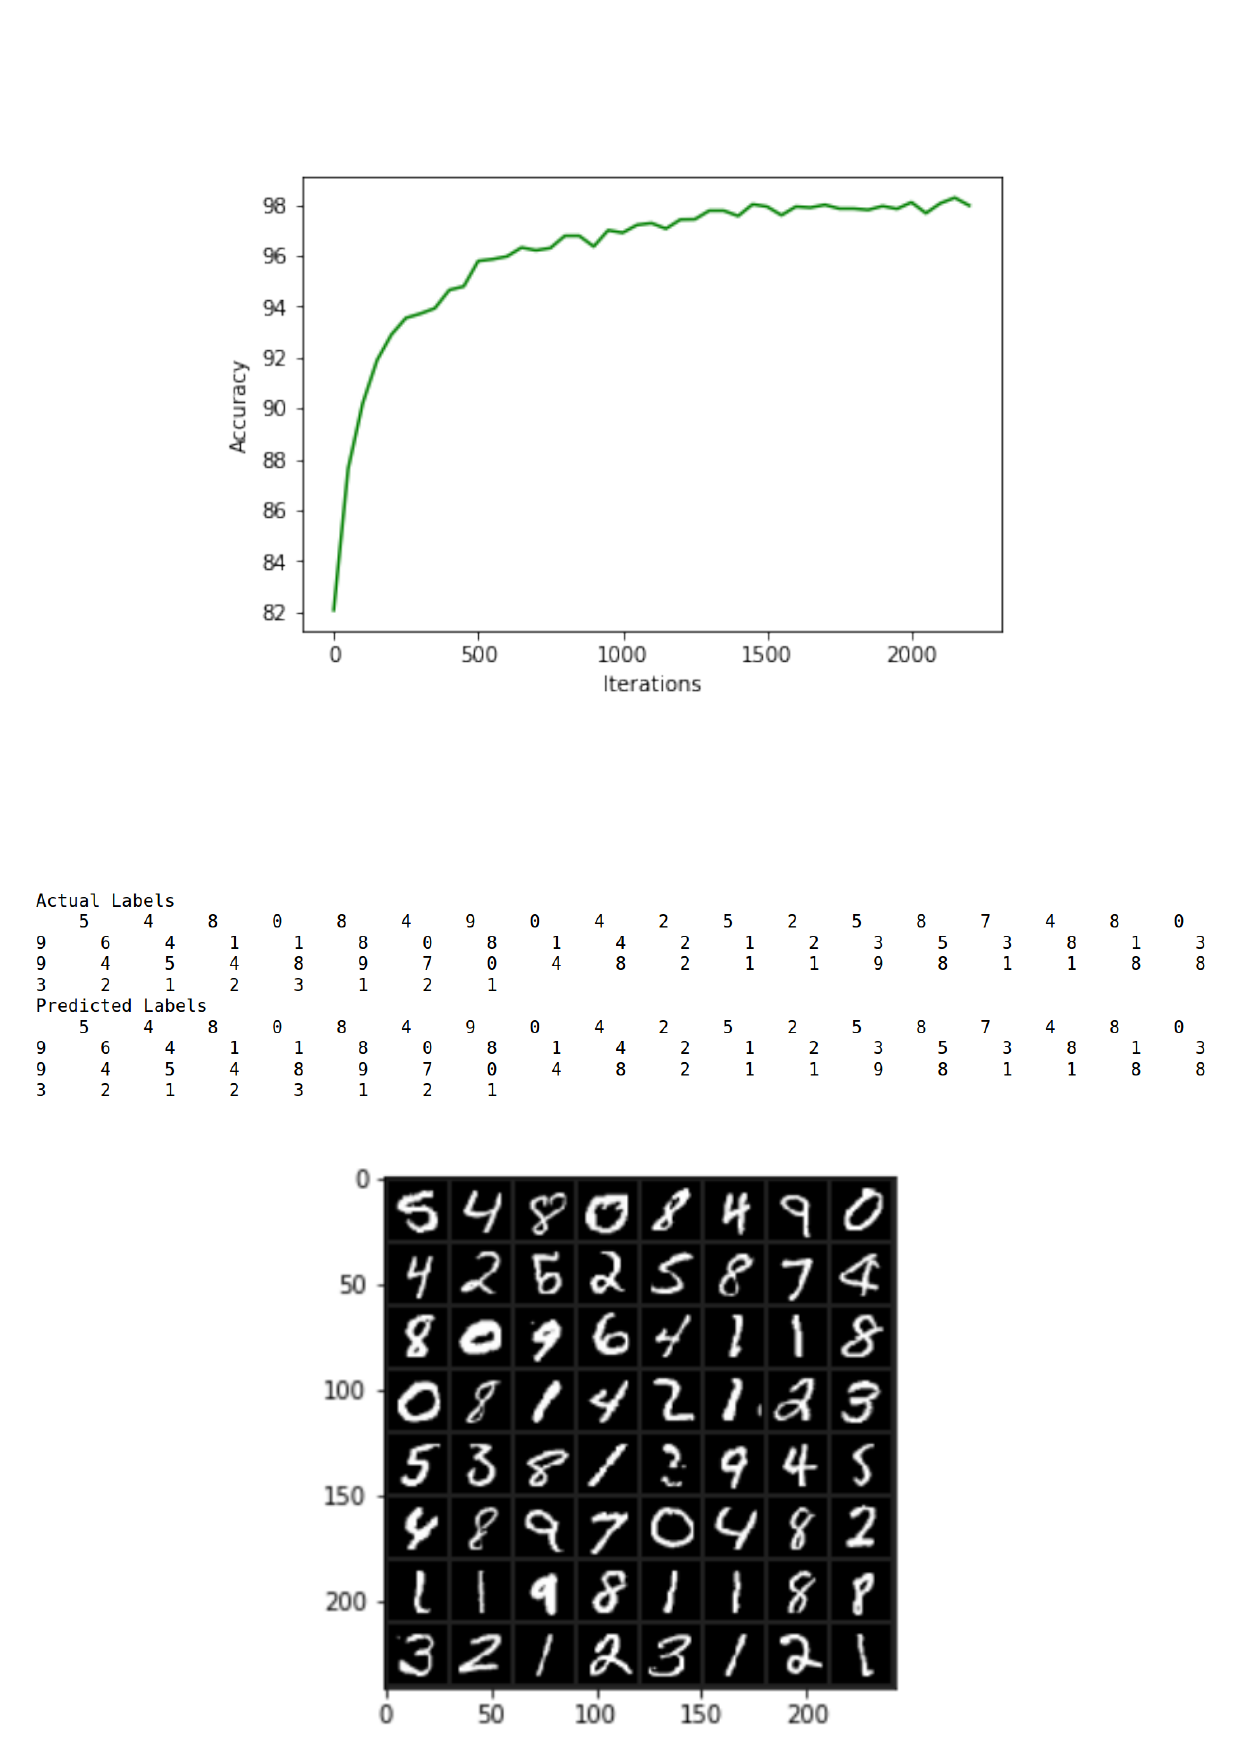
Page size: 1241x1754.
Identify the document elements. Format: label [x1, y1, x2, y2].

picture [217, 156, 1023, 711]
picture [316, 1150, 924, 1754]
picture [14, 884, 1241, 1114]
